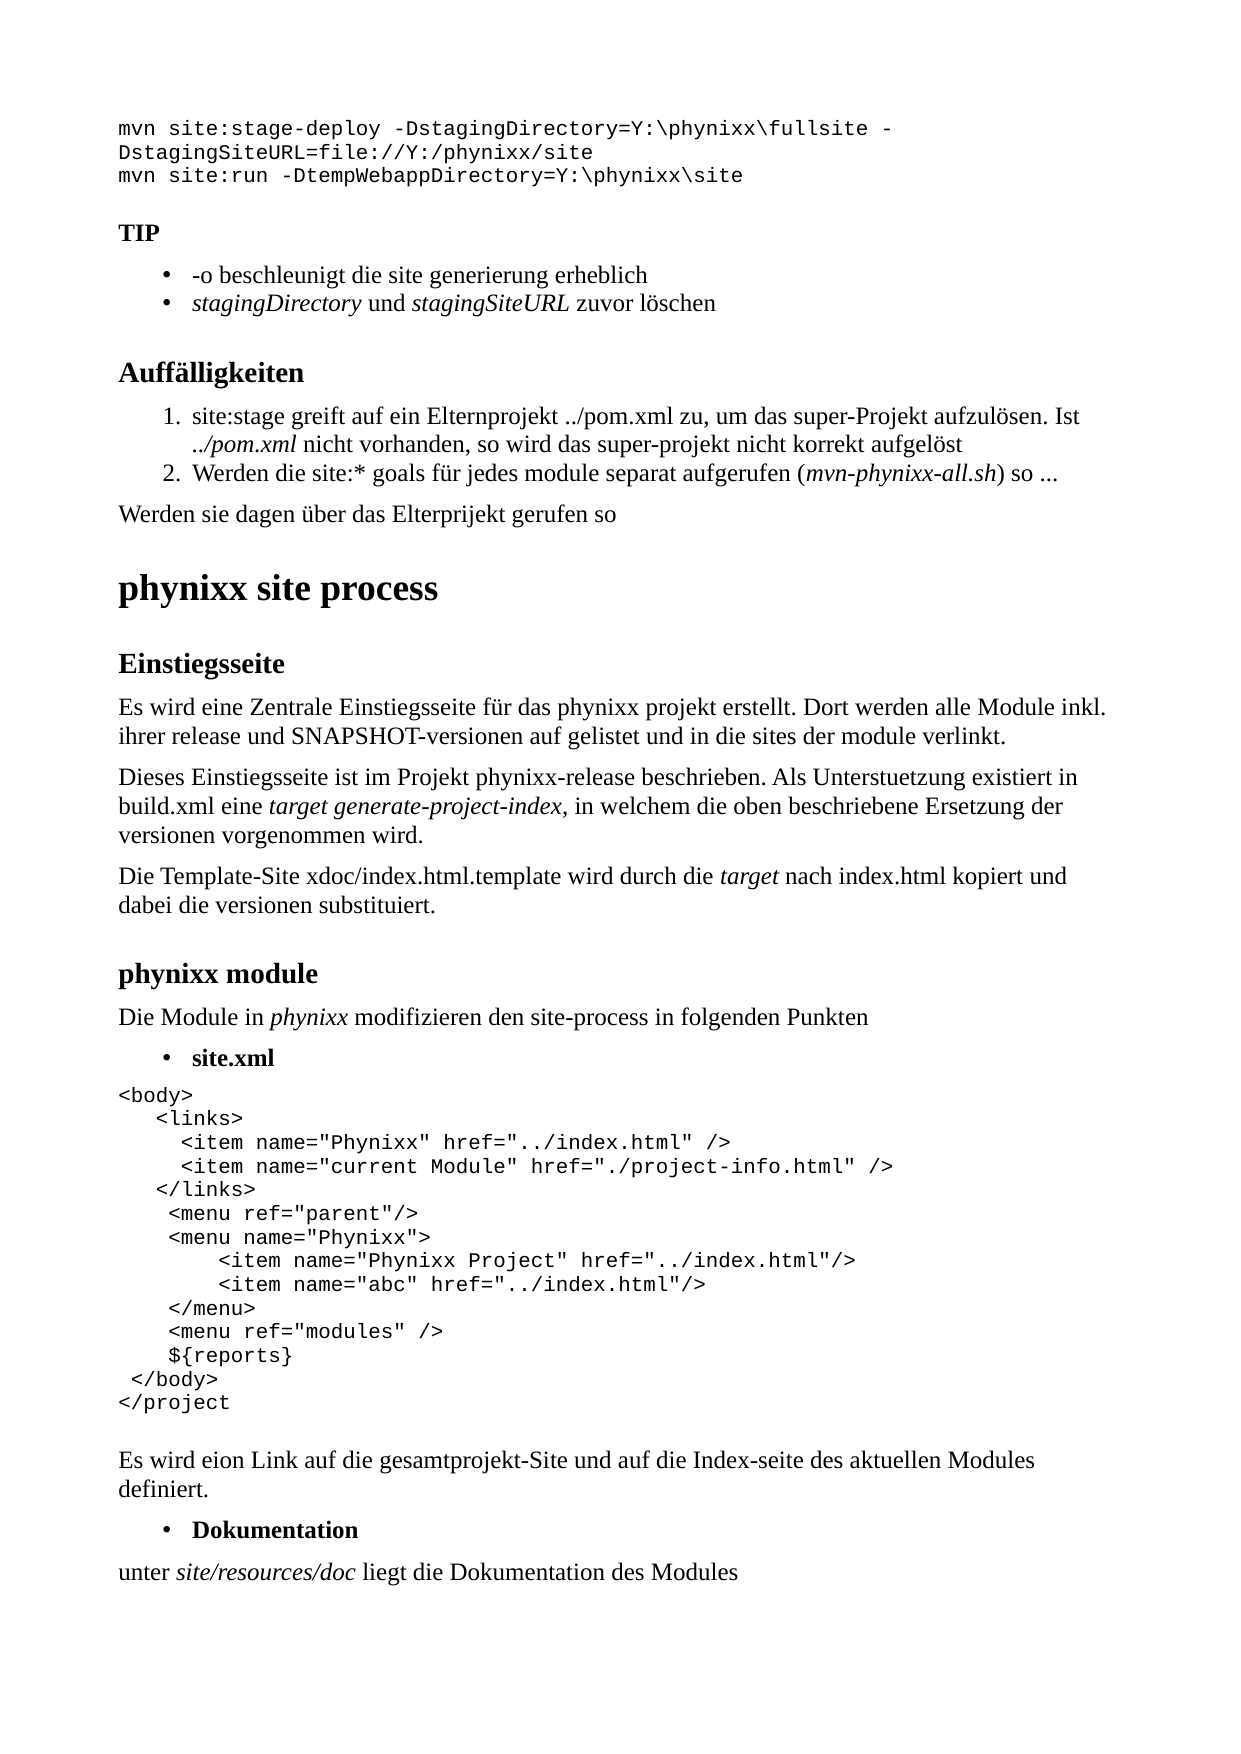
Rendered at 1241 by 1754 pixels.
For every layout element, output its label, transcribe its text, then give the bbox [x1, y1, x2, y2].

text Die Template-Site xdoc/index.html.template wird durch die target nach index.html kopiert und dabei die versionen substituiert. [118, 861, 1122, 919]
text <menu ref="modules" /> [118, 1321, 1122, 1345]
list -o beschleunigt die site generierung erheblich [162, 260, 1122, 288]
text mvn site:stage-deploy -DstagingDirectory=Y:\phynixx\fullsite -DstagingSiteURL=file://Y:/phynixx/site [118, 118, 1122, 165]
text <item name="Phynixx" href="../index.html" /> [118, 1132, 1122, 1156]
text <menu ref="parent"/> [118, 1203, 1122, 1227]
list site.xml [162, 1043, 1122, 1072]
text <links> [118, 1108, 1122, 1132]
text <item name="abc" href="../index.html"/> [118, 1274, 1122, 1298]
text unter site/resources/doc liegt die Dokumentation des Modules [118, 1557, 1122, 1585]
subtitle Einstiegsseite [118, 646, 1122, 680]
text Werden sie dagen über das Elterprijekt gerufen so [118, 499, 1122, 528]
text Die Module in phynixx modifizieren den site-process in folgenden Punkten [118, 1002, 1122, 1031]
text Es wird eion Link auf die gesamtprojekt-Site und auf die Index-seite des aktuellen Modules definiert. [118, 1445, 1122, 1503]
list Werden die site:* goals für jedes module separat aufgerufen (mvn-phynixx-all.sh) so ... [162, 458, 1122, 487]
text <body> [118, 1085, 1122, 1108]
subtitle phynixx site process [118, 566, 1122, 609]
text <item name="Phynixx Project" href="../index.html"/> [118, 1250, 1122, 1274]
text <item name="current Module" href="./project-info.html" /> [118, 1156, 1122, 1179]
text </project [118, 1392, 1122, 1416]
text <menu name="Phynixx"> [118, 1227, 1122, 1250]
subtitle phynixx module [118, 956, 1122, 990]
list site:stage greift auf ein Elternprojekt ../pom.xml zu, um das super-Projekt aufzulösen. Ist ../pom.xml nicht vorhanden, so wird das super-projekt nicht korrekt aufgelöst [162, 401, 1122, 458]
text Dieses Einstiegsseite ist im Projekt phynixx-release beschrieben. Als Unterstuetzung existiert in build.xml eine target generate-project-index, in welchem die oben beschriebene Ersetzung der versionen vorgenommen wird. [118, 762, 1122, 849]
text </menu> [118, 1298, 1122, 1321]
text mvn site:run -DtempWebappDirectory=Y:\phynixx\site [118, 165, 1122, 189]
text TIP [118, 218, 1122, 247]
text Es wird eine Zentrale Einstiegsseite für das phynixx projekt erstellt. Dort werden alle Module inkl. ihrer release und SNAPSHOT-versionen auf gelistet und in die sites der module verlinkt. [118, 692, 1122, 750]
text ${reports} [118, 1345, 1122, 1368]
list stagingDirectory und stagingSiteURL zuvor löschen [162, 288, 1122, 317]
text </links> [118, 1179, 1122, 1203]
text </body> [118, 1368, 1122, 1392]
list Dokumentation [162, 1515, 1122, 1544]
subtitle Auffälligkeiten [118, 355, 1122, 388]
